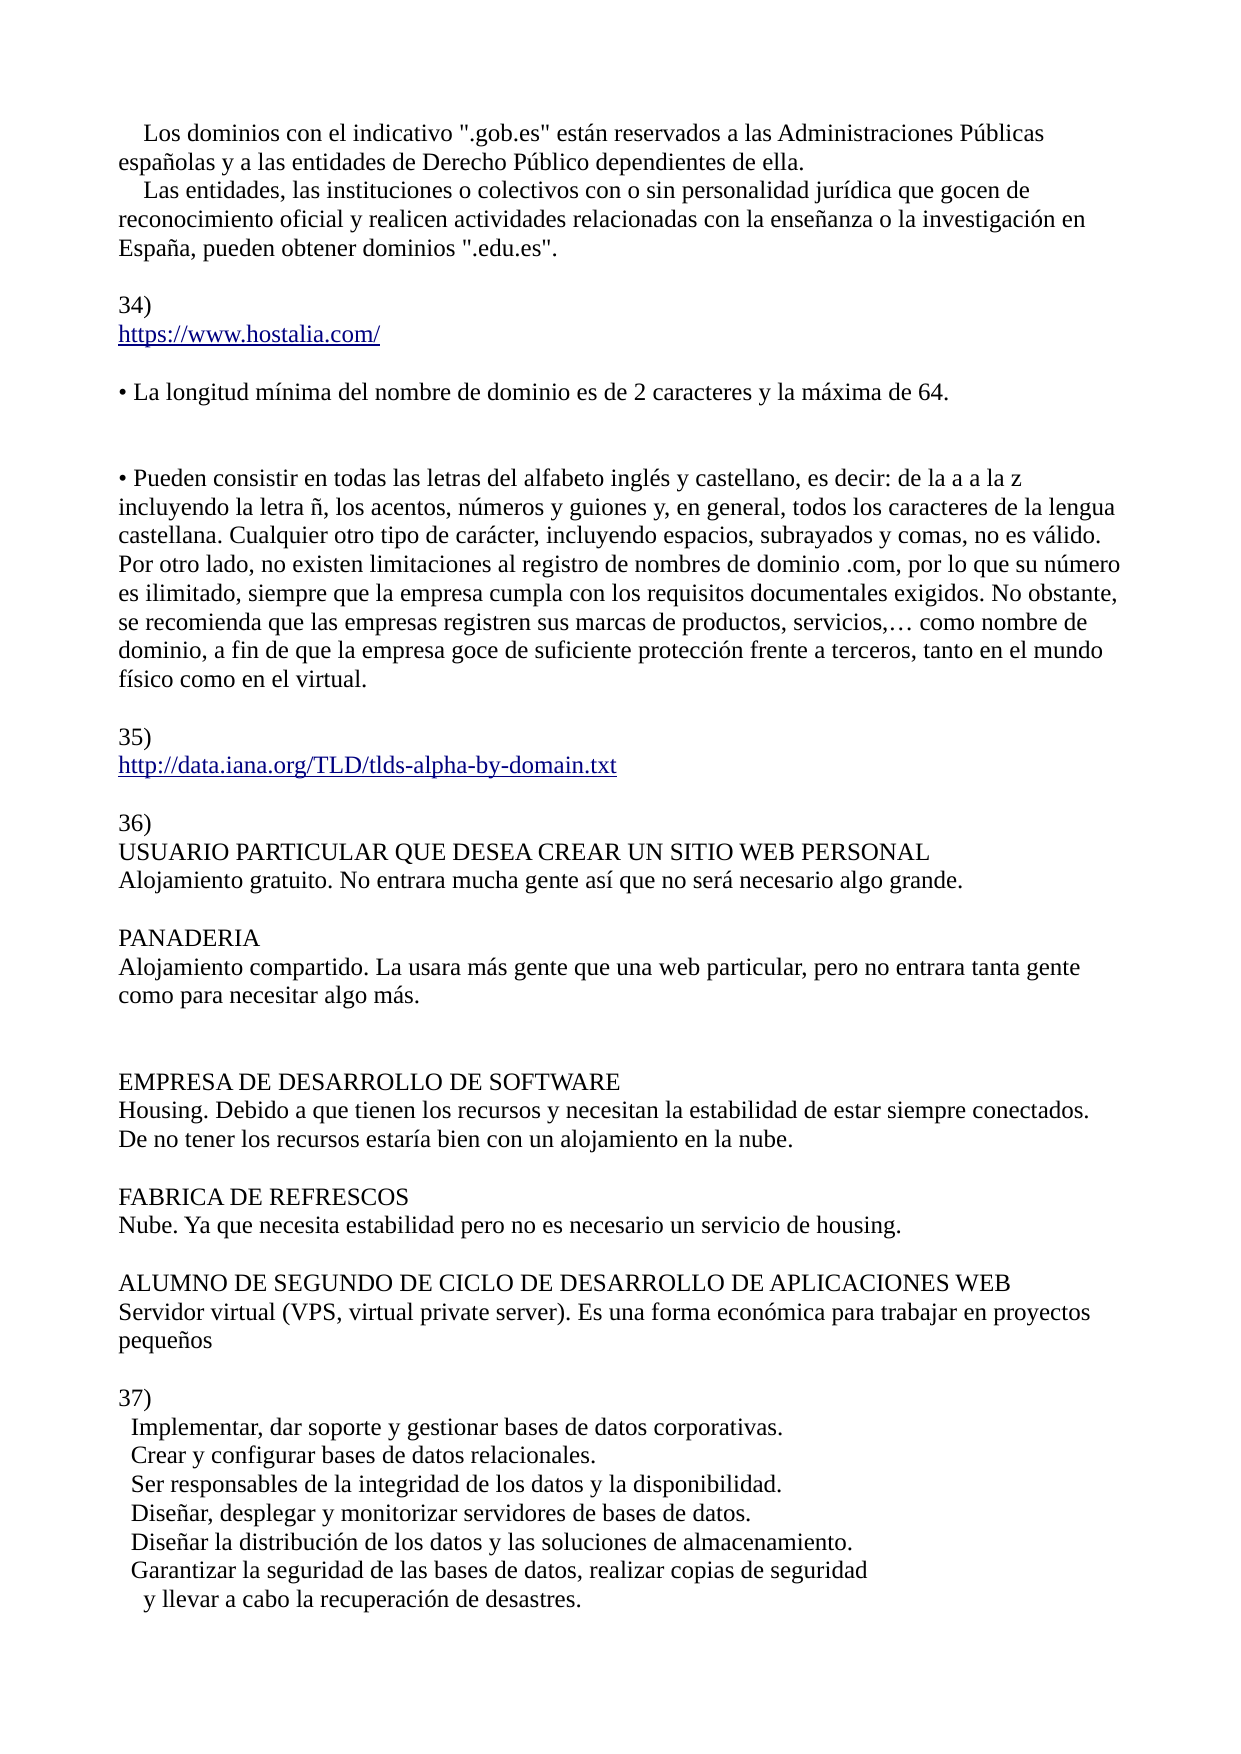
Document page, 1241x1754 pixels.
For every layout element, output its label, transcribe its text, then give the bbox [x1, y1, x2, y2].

text • La longitud mínima del nombre de dominio es de 2 caracteres y la máxima de 64. [118, 377, 1122, 406]
text EMPRESA DE DESARROLLO DE SOFTWARE [118, 1067, 1122, 1096]
text Diseñar, desplegar y monitorizar servidores de bases de datos. [118, 1498, 1122, 1527]
text 36) [118, 808, 1122, 837]
text Servidor virtual (VPS, virtual private server). Es una forma económica para trabajar en proyectos pequeños [118, 1297, 1122, 1354]
text PANADERIA [118, 923, 1122, 952]
text Crear y configurar bases de datos relacionales. [118, 1441, 1122, 1469]
text Garantizar la seguridad de las bases de datos, realizar copias de seguridad [118, 1556, 1122, 1584]
text Alojamiento compartido. La usara más gente que una web particular, pero no entrara tanta gente como para necesitar algo más. [118, 952, 1122, 1009]
text USUARIO PARTICULAR QUE DESEA CREAR UN SITIO WEB PERSONAL [118, 837, 1122, 866]
text http://data.iana.org/TLD/tlds-alpha-by-domain.txt [118, 751, 1122, 779]
text • Pueden consistir en todas las letras del alfabeto inglés y castellano, es decir: de la a a la z incluyendo la letra ñ, los acentos, números y guiones y, en general, todos los caracteres de la lengua castellana. Cualquier otro tipo de carácter, incluyendo espacios, subrayados y comas, no es válido. Por otro lado, no existen limitaciones al registro de nombres de dominio .com, por lo que su número es ilimitado, siempre que la empresa cumpla con los requisitos documentales exigidos. No obstante, se recomienda que las empresas registren sus marcas de productos, servicios,… como nombre de dominio, a fin de que la empresa goce de suficiente protección frente a terceros, tanto en el mundo físico como en el virtual. [118, 463, 1122, 693]
text Diseñar la distribución de los datos y las soluciones de almacenamiento. [118, 1527, 1122, 1556]
text y llevar a cabo la recuperación de desastres. [118, 1584, 1122, 1613]
text 35) [118, 722, 1122, 751]
text ALUMNO DE SEGUNDO DE CICLO DE DESARROLLO DE APLICACIONES WEB [118, 1268, 1122, 1297]
text Implementar, dar soporte y gestionar bases de datos corporativas. [118, 1412, 1122, 1441]
text FABRICA DE REFRESCOS [118, 1182, 1122, 1211]
text Nube. Ya que necesita estabilidad pero no es necesario un servicio de housing. [118, 1211, 1122, 1239]
text 34) [118, 291, 1122, 319]
text Housing. Debido a que tienen los recursos y necesitan la estabilidad de estar siempre conectados. De no tener los recursos estaría bien con un alojamiento en la nube. [118, 1096, 1122, 1153]
text Alojamiento gratuito. No entrara mucha gente así que no será necesario algo grande. [118, 866, 1122, 894]
text Ser responsables de la integridad de los datos y la disponibilidad. [118, 1469, 1122, 1498]
text https://www.hostalia.com/ [118, 319, 1122, 348]
text Los dominios con el indicativo ".gob.es" están reservados a las Administraciones Públicas españolas y a las entidades de Derecho Público dependientes de ella. [118, 118, 1122, 176]
text 37) [118, 1383, 1122, 1412]
text Las entidades, las instituciones o colectivos con o sin personalidad jurídica que gocen de reconocimiento oficial y realicen actividades relacionadas con la enseñanza o la investigación en España, pueden obtener dominios ".edu.es". [118, 176, 1122, 262]
